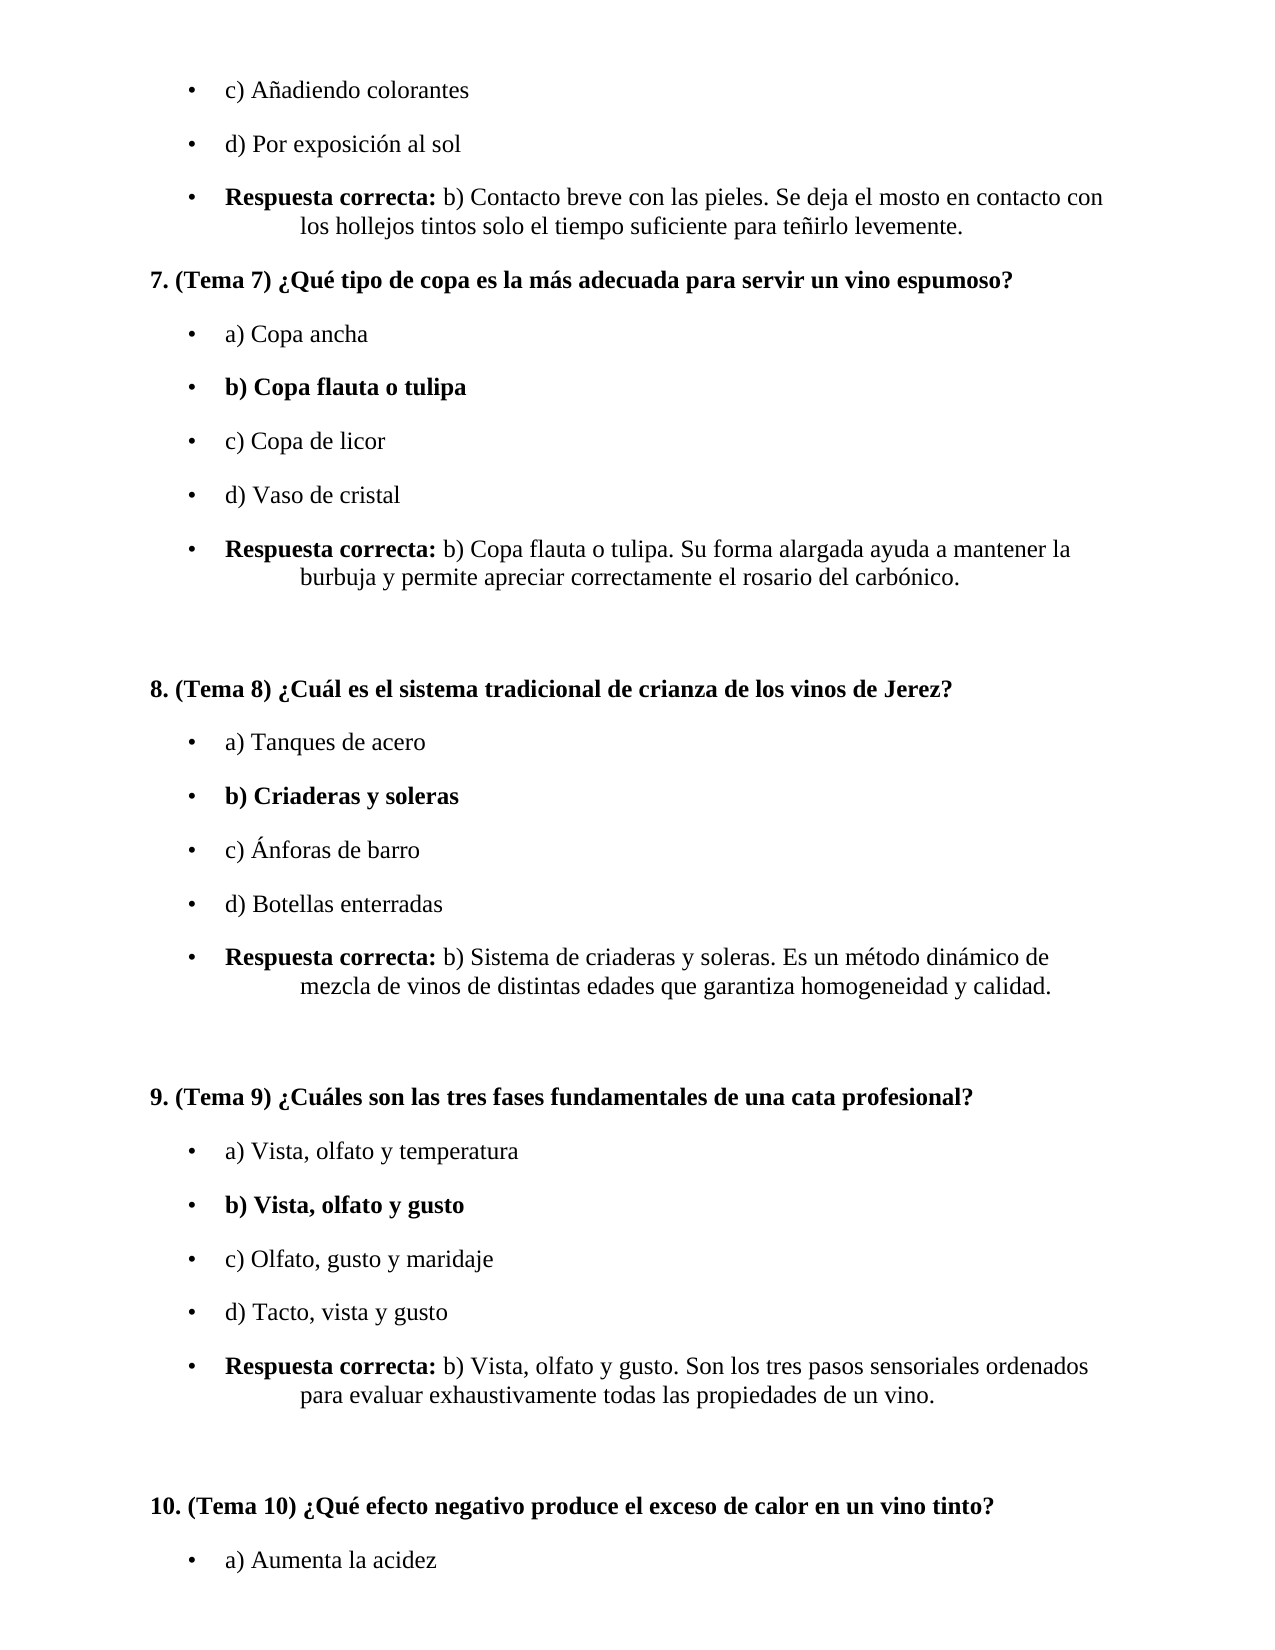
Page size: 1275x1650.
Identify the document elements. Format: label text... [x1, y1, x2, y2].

list d) Vaso de cristal [187, 480, 1125, 509]
list b) Criaderas y soleras [187, 781, 1125, 810]
list Respuesta correcta: b) Contacto breve con las pieles. Se deja el mosto en contacto con los hollejos tintos solo el tiempo suficiente para teñirlo levemente. [187, 182, 1125, 240]
list b) Vista, olfato y gusto [187, 1190, 1125, 1219]
list Respuesta correcta: b) Sistema de criaderas y soleras. Es un método dinámico de mezcla de vinos de distintas edades que garantiza homogeneidad y calidad. [187, 942, 1125, 1057]
list c) Olfato, gusto y maridaje [187, 1244, 1125, 1272]
list d) Tacto, vista y gusto [187, 1297, 1125, 1326]
list d) Botellas enterradas [187, 889, 1125, 917]
list d) Por exposición al sol [187, 129, 1125, 157]
list a) Aumenta la acidez [187, 1545, 1125, 1574]
text 7. (Tema 7) ¿Qué tipo de copa es la más adecuada para servir un vino espumoso? [150, 265, 1125, 294]
list c) Añadiendo colorantes [187, 75, 1125, 104]
text 9. (Tema 9) ¿Cuáles son las tres fases fundamentales de una cata profesional? [150, 1082, 1125, 1111]
list a) Vista, olfato y temperatura [187, 1136, 1125, 1165]
list Respuesta correcta: b) Copa flauta o tulipa. Su forma alargada ayuda a mantener la burbuja y permite apreciar correctamente el rosario del carbónico. [187, 534, 1125, 649]
list c) Ánforas de barro [187, 835, 1125, 864]
list b) Copa flauta o tulipa [187, 372, 1125, 401]
list a) Tanques de acero [187, 727, 1125, 756]
text 10. (Tema 10) ¿Qué efecto negativo produce el exceso de calor en un vino tinto? [150, 1491, 1125, 1520]
list a) Copa ancha [187, 319, 1125, 347]
list c) Copa de licor [187, 426, 1125, 455]
text 8. (Tema 8) ¿Cuál es el sistema tradicional de crianza de los vinos de Jerez? [150, 674, 1125, 702]
list Respuesta correcta: b) Vista, olfato y gusto. Son los tres pasos sensoriales ordenados para evaluar exhaustivamente todas las propiedades de un vino. [187, 1351, 1125, 1466]
